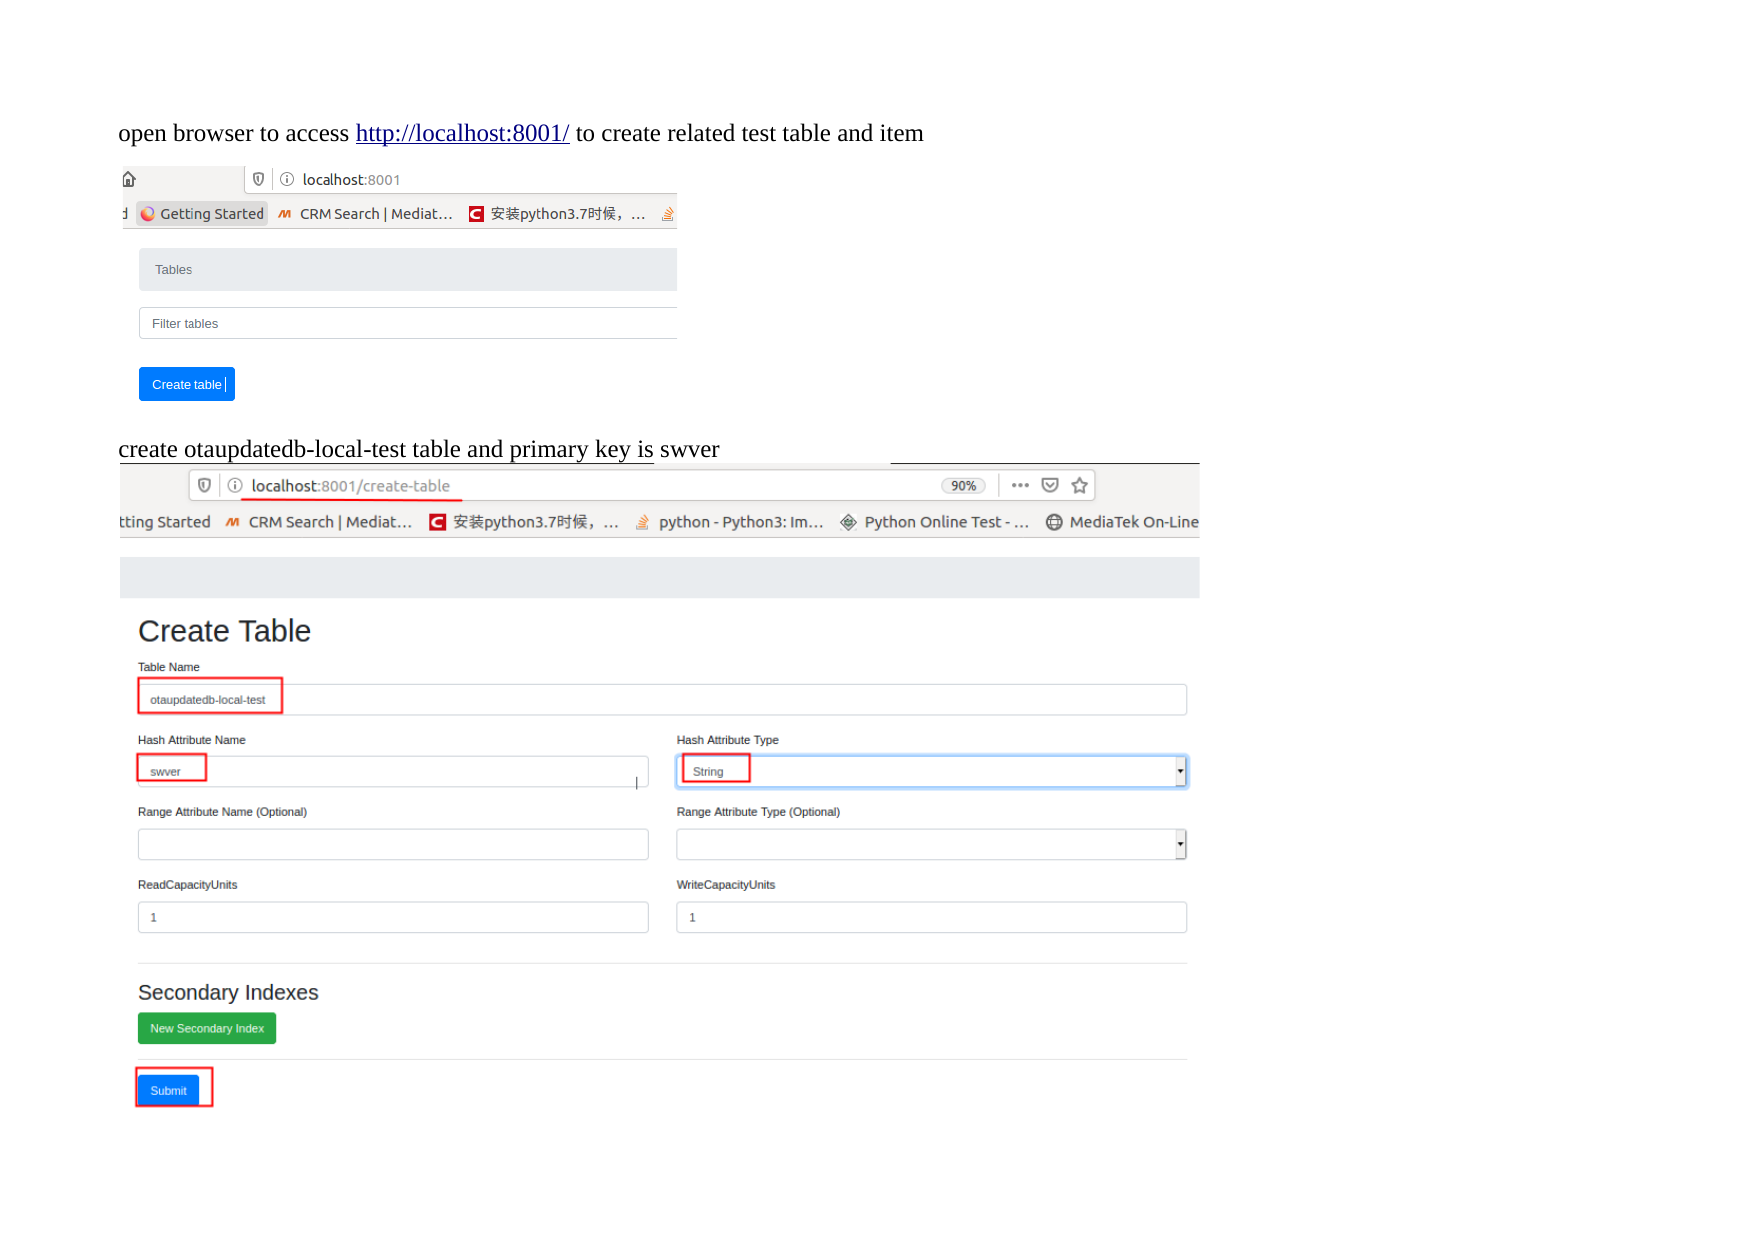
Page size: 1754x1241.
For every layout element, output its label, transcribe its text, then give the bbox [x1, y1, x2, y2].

picture [122, 166, 678, 411]
text open browser to access http://localhost:8001/ to create related test table and item [118, 118, 1636, 147]
picture [120, 463, 1200, 1116]
text create otaupdatedb-local-test table and primary key is swver [118, 434, 1636, 463]
